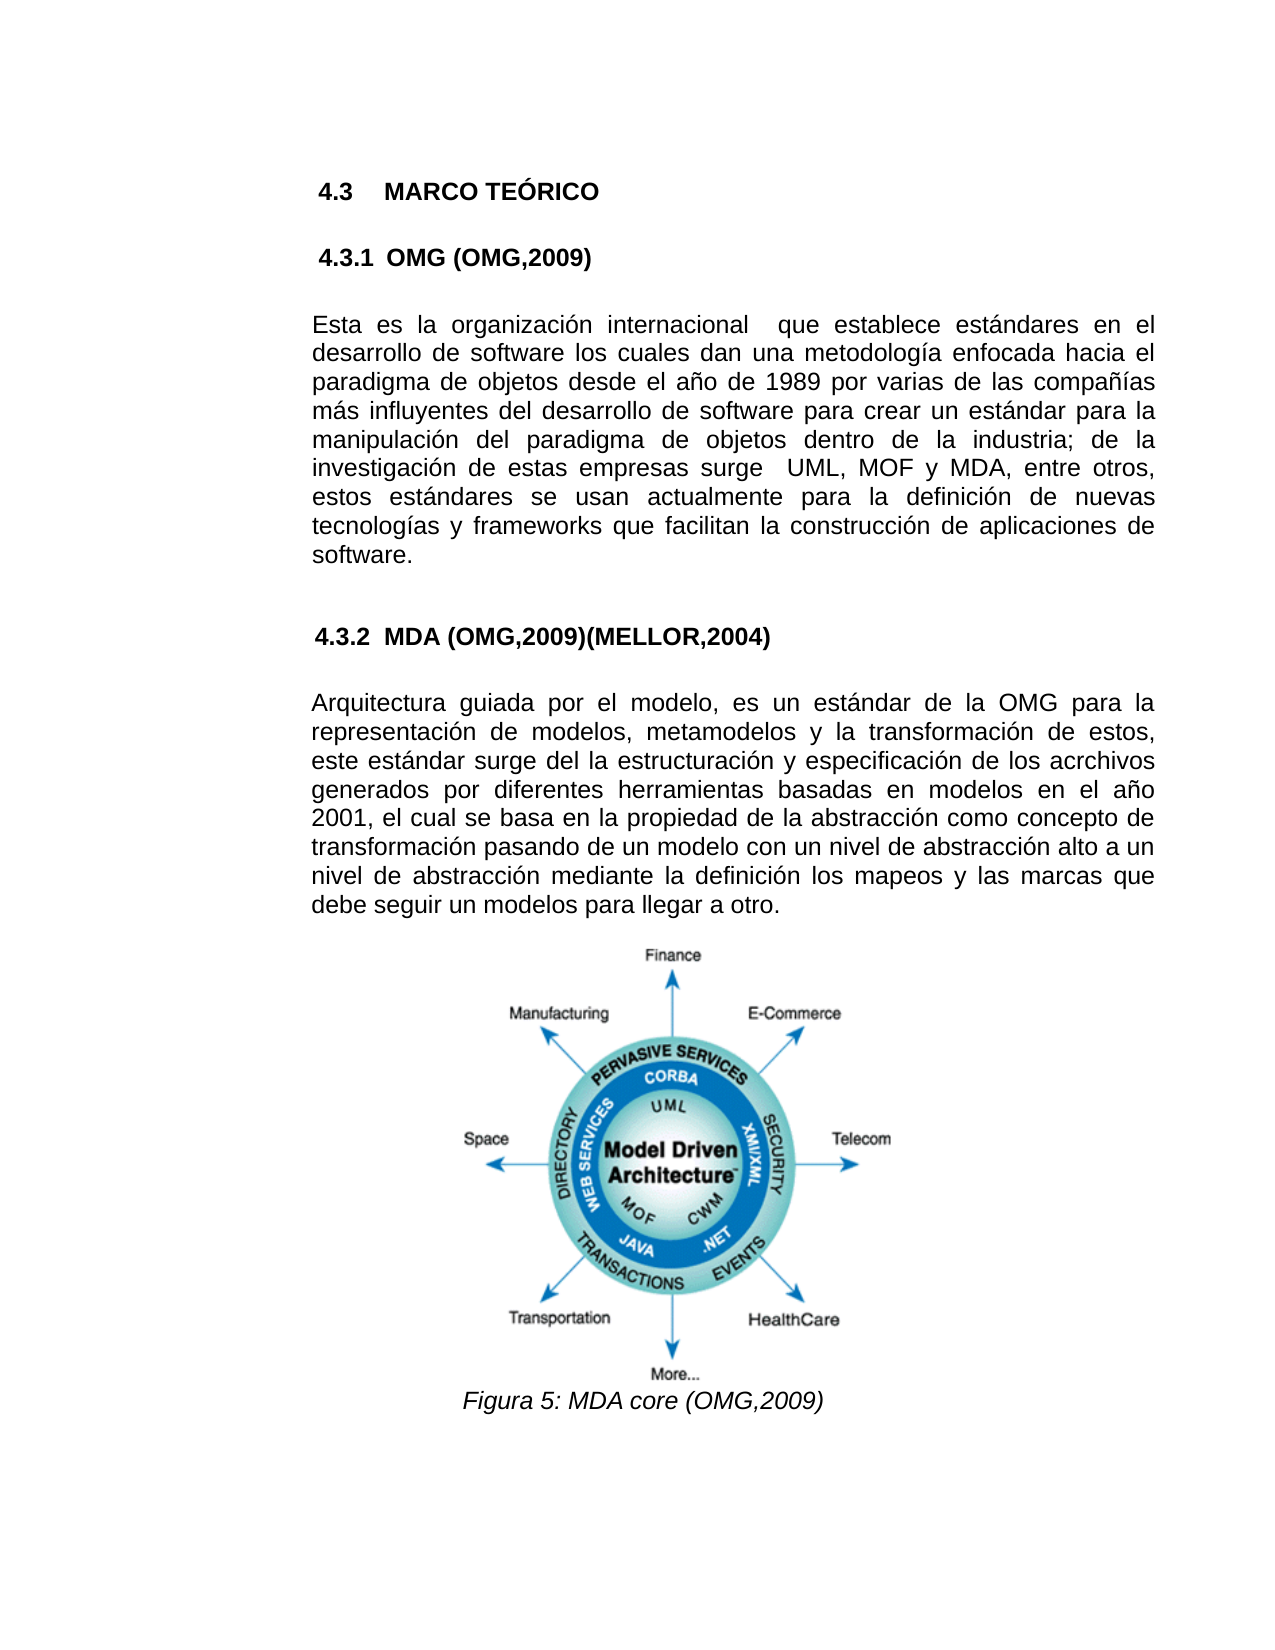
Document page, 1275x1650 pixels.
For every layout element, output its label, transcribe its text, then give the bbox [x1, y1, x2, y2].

subtitle OMG (OMG,2009) [296, 243, 1157, 272]
text Esta es la organización internacional que establece estándares en el desarrollo de software los cuales dan una metodología enfocada hacia el paradigma de objetos desde el año de 1989 por varias de las compañías más influyentes del desarrollo de software para crear un estándar para la manipulación del paradigma de objetos dentro de la industria; de la investigación de estas empresas surge UML, MOF y MDA, entre otros, estos estándares se usan actualmente para la definición de nuevas tecnologías y frameworks que facilitan la construcción de aplicaciones de software. [312, 310, 1157, 568]
text Figura 5: MDA core (OMG,2009) [462, 1387, 892, 1415]
text Arquitectura guiada por el modelo, es un estándar de la OMG para la representación de modelos, metamodelos y la transformación de estos, este estándar surge del la estructuración y especificación de los acrchivos generados por diferentes herramientas basadas en modelos en el año 2001, el cual se basa en la propiedad de la abstracción como concepto de transformación pasando de un modelo con un nivel de abstracción alto a un nivel de abstracción mediante la definición los mapeos y las marcas que debe seguir un modelos para llegar a otro. [311, 688, 1157, 918]
subtitle 4.3.2 MDA (OMG,2009)(Mellor,2004) [314, 622, 1157, 651]
subtitle MARCO TEÓRICO [311, 177, 1157, 206]
picture [462, 941, 892, 1387]
